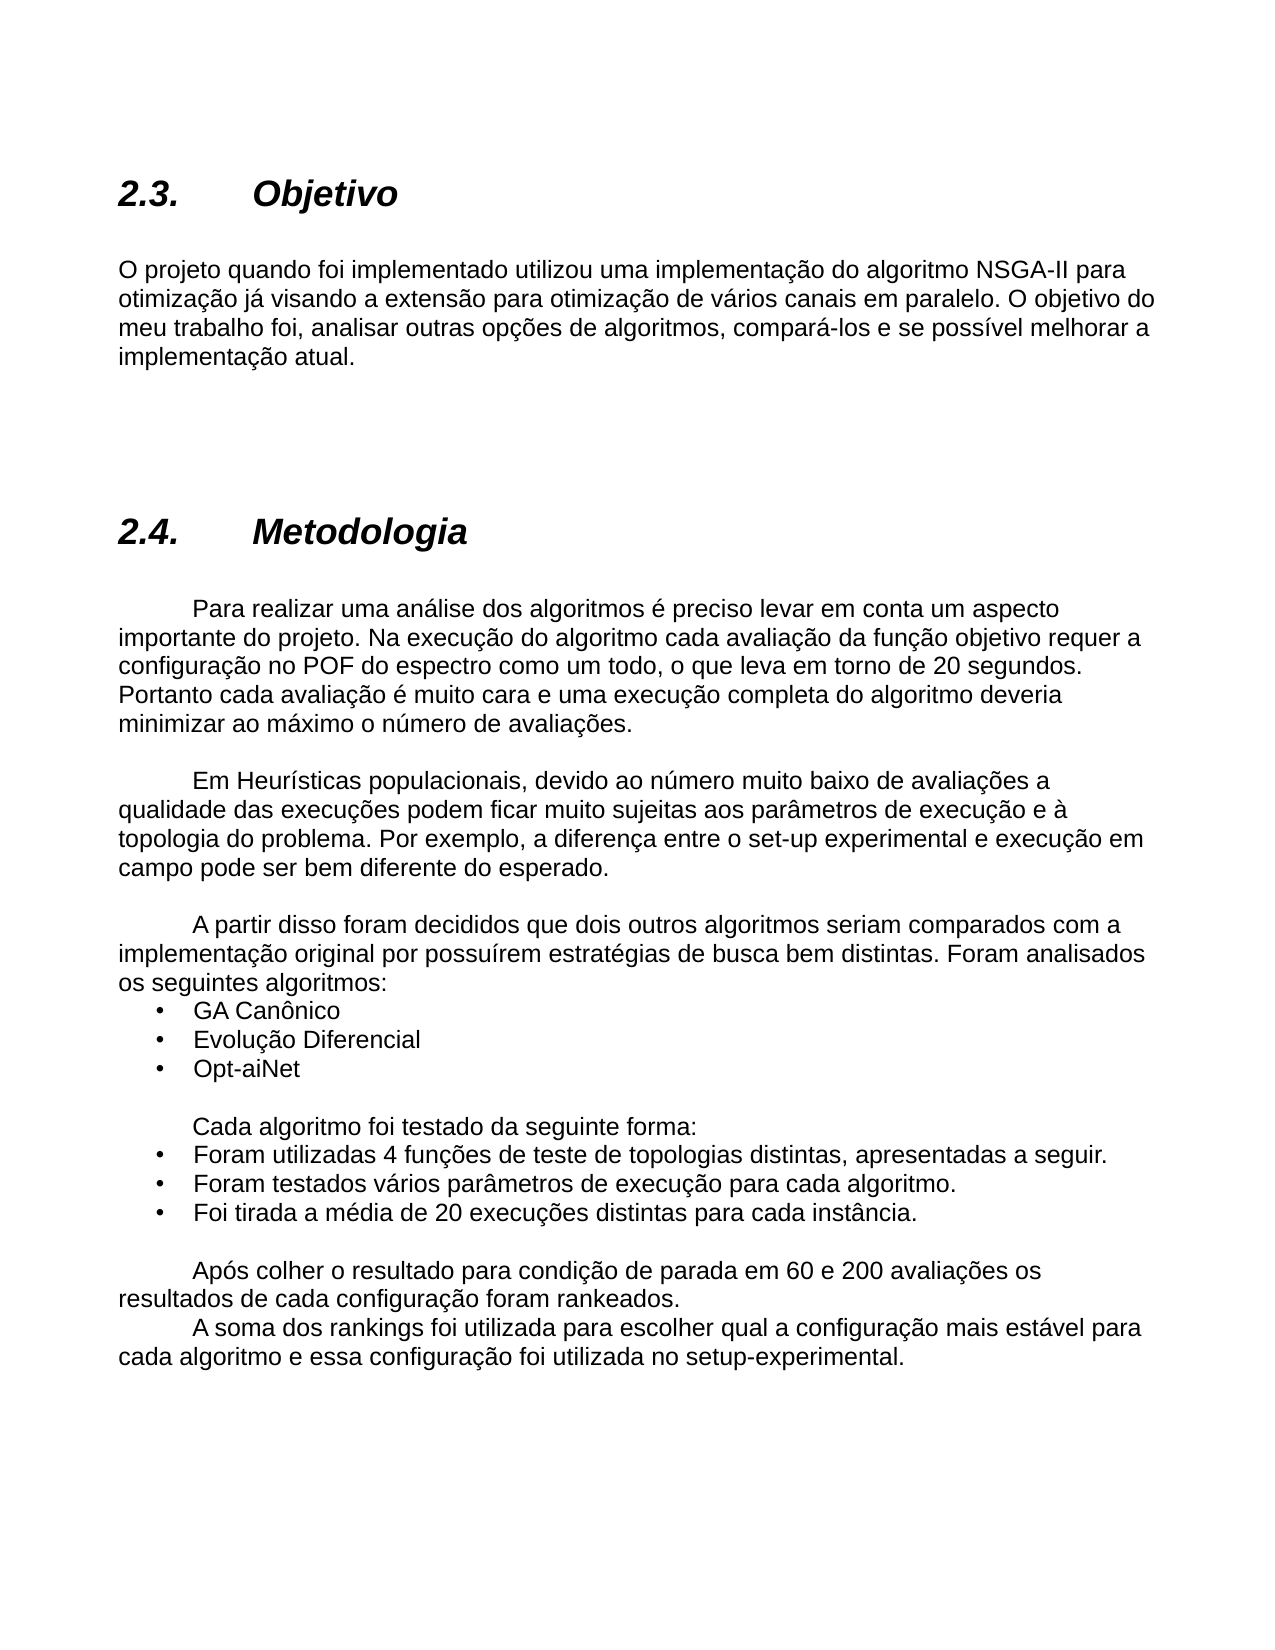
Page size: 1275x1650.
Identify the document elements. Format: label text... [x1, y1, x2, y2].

text Após colher o resultado para condição de parada em 60 e 200 avaliações os resultados de cada configuração foram rankeados. [118, 1256, 1157, 1313]
list Foi tirada a média de 20 execuções distintas para cada instância. [156, 1198, 1157, 1227]
subtitle Metodologia [118, 510, 1157, 552]
text A partir disso foram decididos que dois outros algoritmos seriam comparados com a implementação original por possuírem estratégias de busca bem distintas. Foram analisados os seguintes algoritmos: [118, 910, 1157, 996]
subtitle Objetivo [118, 172, 1157, 214]
text Cada algoritmo foi testado da seguinte forma: [118, 1112, 1157, 1140]
text A soma dos rankings foi utilizada para escolher qual a configuração mais estável para cada algoritmo e essa configuração foi utilizada no setup-experimental. [118, 1313, 1157, 1371]
list Evolução Diferencial [156, 1025, 1157, 1054]
text Em Heurísticas populacionais, devido ao número muito baixo de avaliações a qualidade das execuções podem ficar muito sujeitas aos parâmetros de execução e à topologia do problema. Por exemplo, a diferença entre o set-up experimental e execução em campo pode ser bem diferente do esperado. [118, 766, 1157, 881]
text Para realizar uma análise dos algoritmos é preciso levar em conta um aspecto importante do projeto. Na execução do algoritmo cada avaliação da função objetivo requer a configuração no POF do espectro como um todo, o que leva em torno de 20 segundos. Portanto cada avaliação é muito cara e uma execução completa do algoritmo deveria minimizar ao máximo o número de avaliações. [118, 594, 1157, 737]
list Foram testados vários parâmetros de execução para cada algoritmo. [156, 1169, 1157, 1198]
list GA Canônico [156, 996, 1157, 1025]
list Foram utilizadas 4 funções de teste de topologias distintas, apresentadas a seguir. [156, 1140, 1157, 1169]
text O projeto quando foi implementado utilizou uma implementação do algoritmo NSGA-II para otimização já visando a extensão para otimização de vários canais em paralelo. O objetivo do meu trabalho foi, analisar outras opções de algoritmos, compará-los e se possível melhorar a implementação atual. [118, 255, 1157, 370]
list Opt-aiNet [156, 1054, 1157, 1083]
